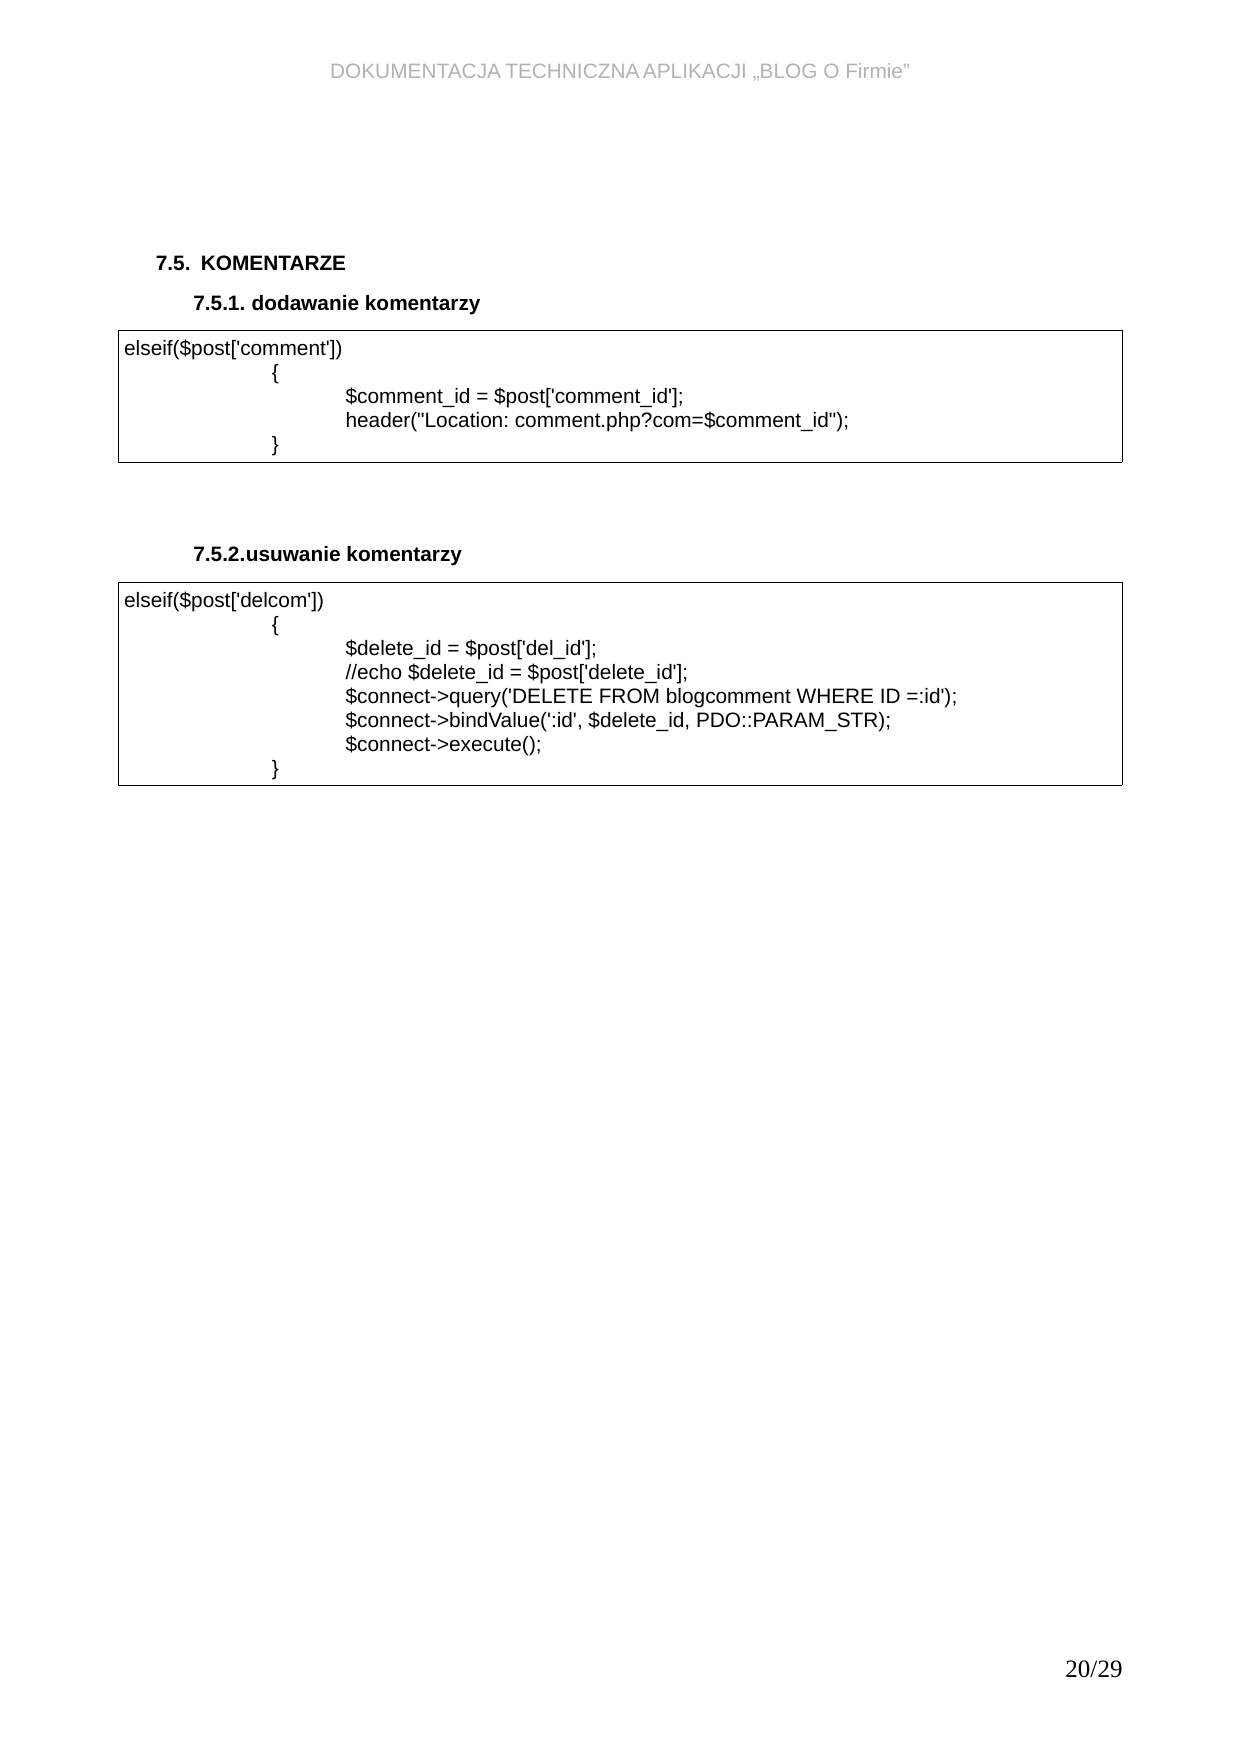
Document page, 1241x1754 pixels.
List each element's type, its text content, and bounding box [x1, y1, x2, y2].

table_header elseif($post['comment']) { $comment_id = $post['comment_id']; header("Location: comment.php?com=$comment_id"); } [119, 331, 1122, 462]
list Dodawanie komentarzy [193, 290, 1122, 314]
list komentarze [156, 250, 1122, 274]
list Usuwanie Komentarzy [193, 542, 1122, 566]
table_header elseif($post['delcom']) { $delete_id = $post['del_id']; //echo $delete_id = $post['delete_id']; $connect->query('DELETE FROM blogcomment WHERE ID =:id'); $connect->bindValue(':id', $delete_id, PDO::PARAM_STR); $connect->execute(); } [119, 583, 1122, 785]
